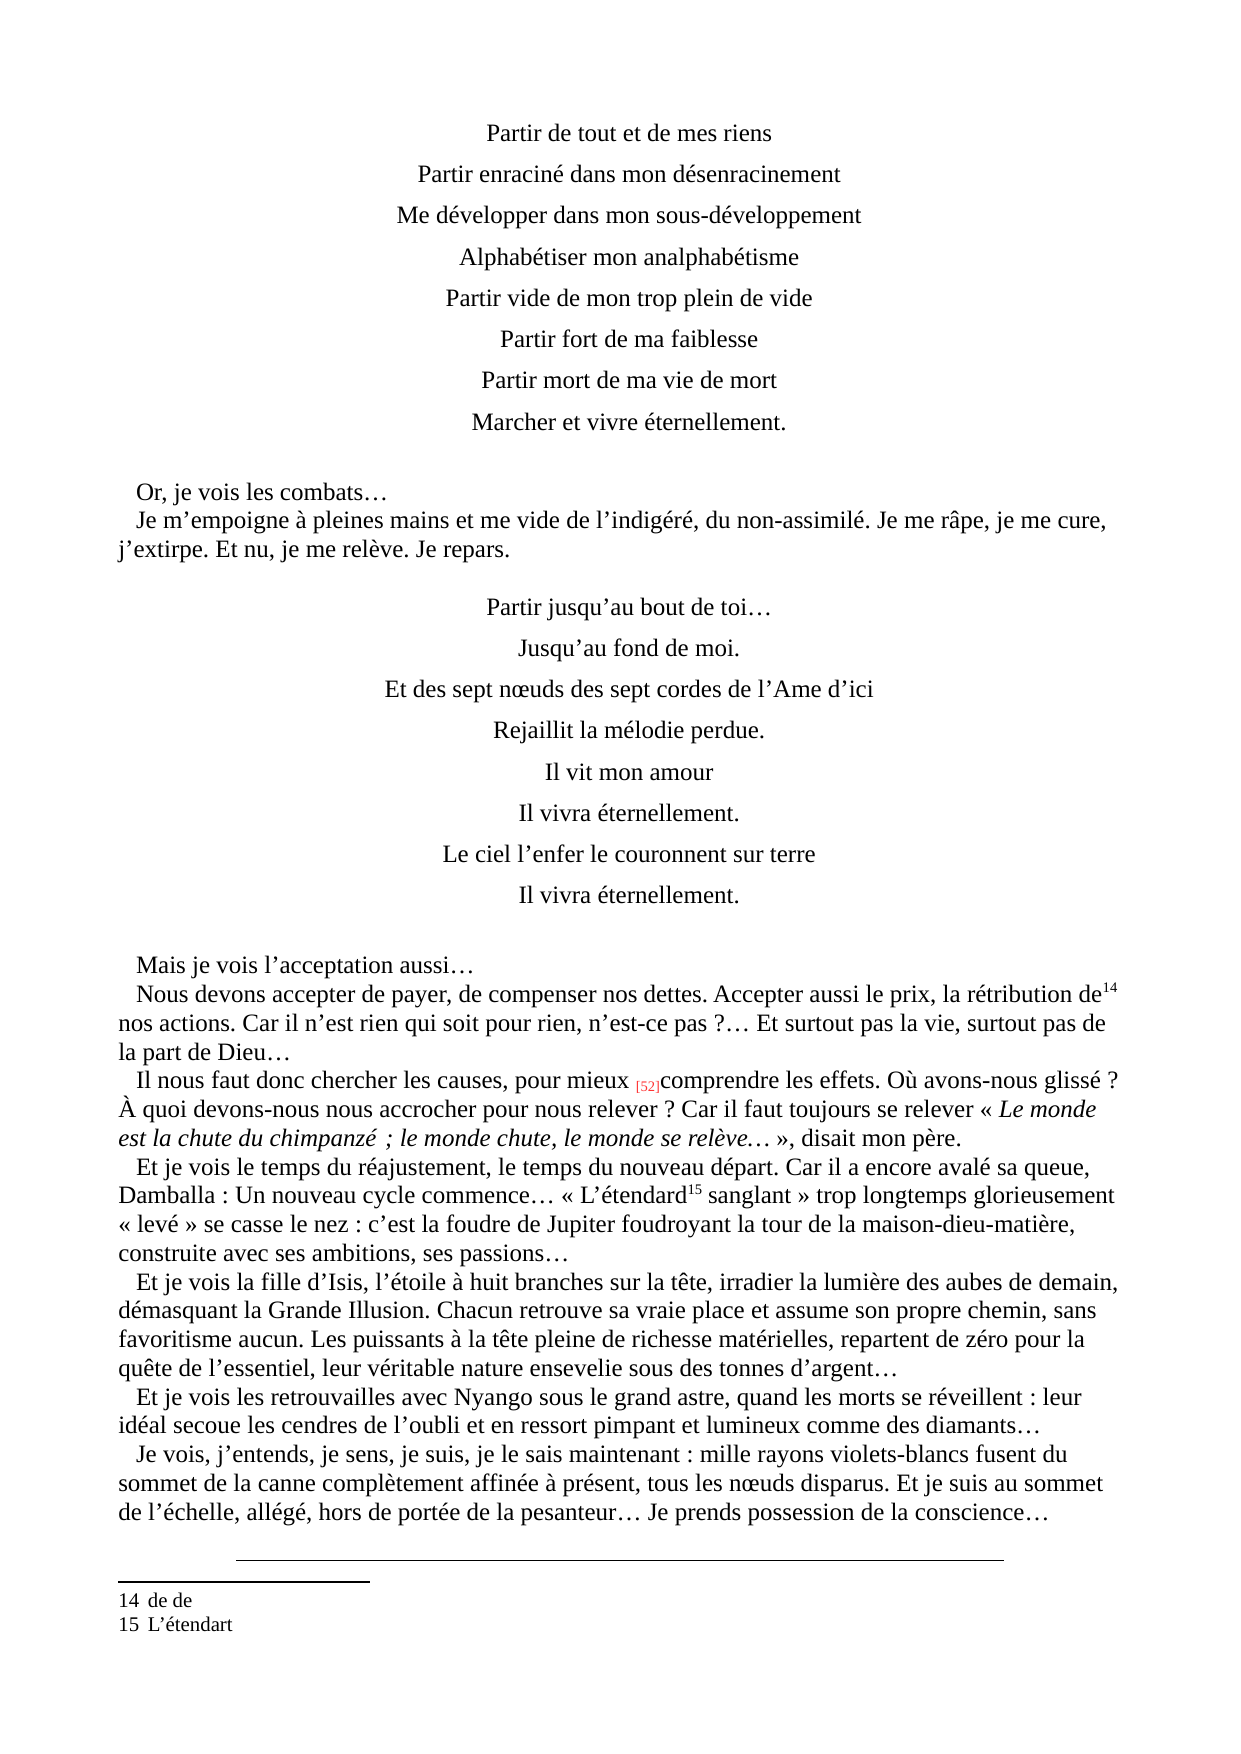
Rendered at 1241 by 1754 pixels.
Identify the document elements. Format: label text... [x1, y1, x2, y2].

text de de [118, 1588, 1122, 1612]
text Et je vois les retrouvailles avec Nyango sous le grand astre, quand les morts se réveillent : leur idéal secoue les cendres de l’oubli et en ressort pimpant et lumineux comme des diamants… [118, 1382, 1122, 1439]
text Je vois, j’entends, je sens, je suis, je le sais maintenant : mille rayons violets-blancs fusent du sommet de la canne complètement affinée à présent, tous les nœuds disparus. Et je suis au sommet de l’échelle, allégé, hors de portée de la pesanteur… Je prends possession de la conscience… [118, 1439, 1122, 1526]
text Le ciel l’enfer le couronnent sur terre [118, 839, 1122, 868]
text Je m’empoigne à pleines mains et me vide de l’indigéré, du non-assimilé. Je me râpe, je me cure, j’extirpe. Et nu, je me relève. Je repars. [118, 506, 1122, 563]
text Rejaillit la mélodie perdue. [118, 716, 1122, 744]
text Jusqu’au fond de moi. [118, 633, 1122, 662]
text Me développer dans mon sous-développement [118, 201, 1122, 229]
text Et je vois le temps du réajustement, le temps du nouveau départ. Car il a encore avalé sa queue, Damballa : Un nouveau cycle commence… « L’étendard sanglant » trop longtemps glorieusement « levé » se casse le nez : c’est la foudre de Jupiter foudroyant la tour de la maison-dieu-matière, construite avec ses ambitions, ses passions… [118, 1152, 1122, 1267]
text Marcher et vivre éternellement. [118, 407, 1122, 436]
text Et je vois la fille d’Isis, l’étoile à huit branches sur la tête, irradier la lumière des aubes de demain, démasquant la Grande Illusion. Chacun retrouve sa vraie place et assume son propre chemin, sans favoritisme aucun. Les puissants à la tête pleine de richesse matérielles, repartent de zéro pour la quête de l’essentiel, leur véritable nature ensevelie sous des tonnes d’argent… [118, 1267, 1122, 1382]
text Il vivra éternellement. [118, 798, 1122, 827]
text Partir mort de ma vie de mort [118, 366, 1122, 394]
text Partir vide de mon trop plein de vide [118, 283, 1122, 312]
text Alphabétiser mon analphabétisme [118, 242, 1122, 271]
text L’étendart [118, 1612, 1122, 1636]
text Il nous faut donc chercher les causes, pour mieux [52]comprendre les effets. Où avons-nous glissé ? À quoi devons-nous nous accrocher pour nous relever ? Car il faut toujours se relever « Le monde est la chute du chimpanzé ; le monde chute, le monde se relève… », disait mon père. [118, 1066, 1122, 1152]
text Or, je vois les combats… [118, 477, 1122, 506]
text Il vit mon amour [118, 757, 1122, 786]
text Nous devons accepter de payer, de compenser nos dettes. Accepter aussi le prix, la rétribution de nos actions. Car il n’est rien qui soit pour rien, n’est-ce pas ?… Et surtout pas la vie, surtout pas de la part de Dieu… [118, 979, 1122, 1066]
text Partir de tout et de mes riens [118, 118, 1122, 147]
text Il vivra éternellement. [118, 881, 1122, 909]
text Partir jusqu’au bout de toi… [118, 592, 1122, 621]
text Partir fort de ma faiblesse [118, 324, 1122, 353]
text Mais je vois l’acceptation aussi… [118, 951, 1122, 979]
text Partir enraciné dans mon désenracinement [118, 159, 1122, 188]
text Et des sept nœuds des sept cordes de l’Ame d’ici [118, 674, 1122, 703]
